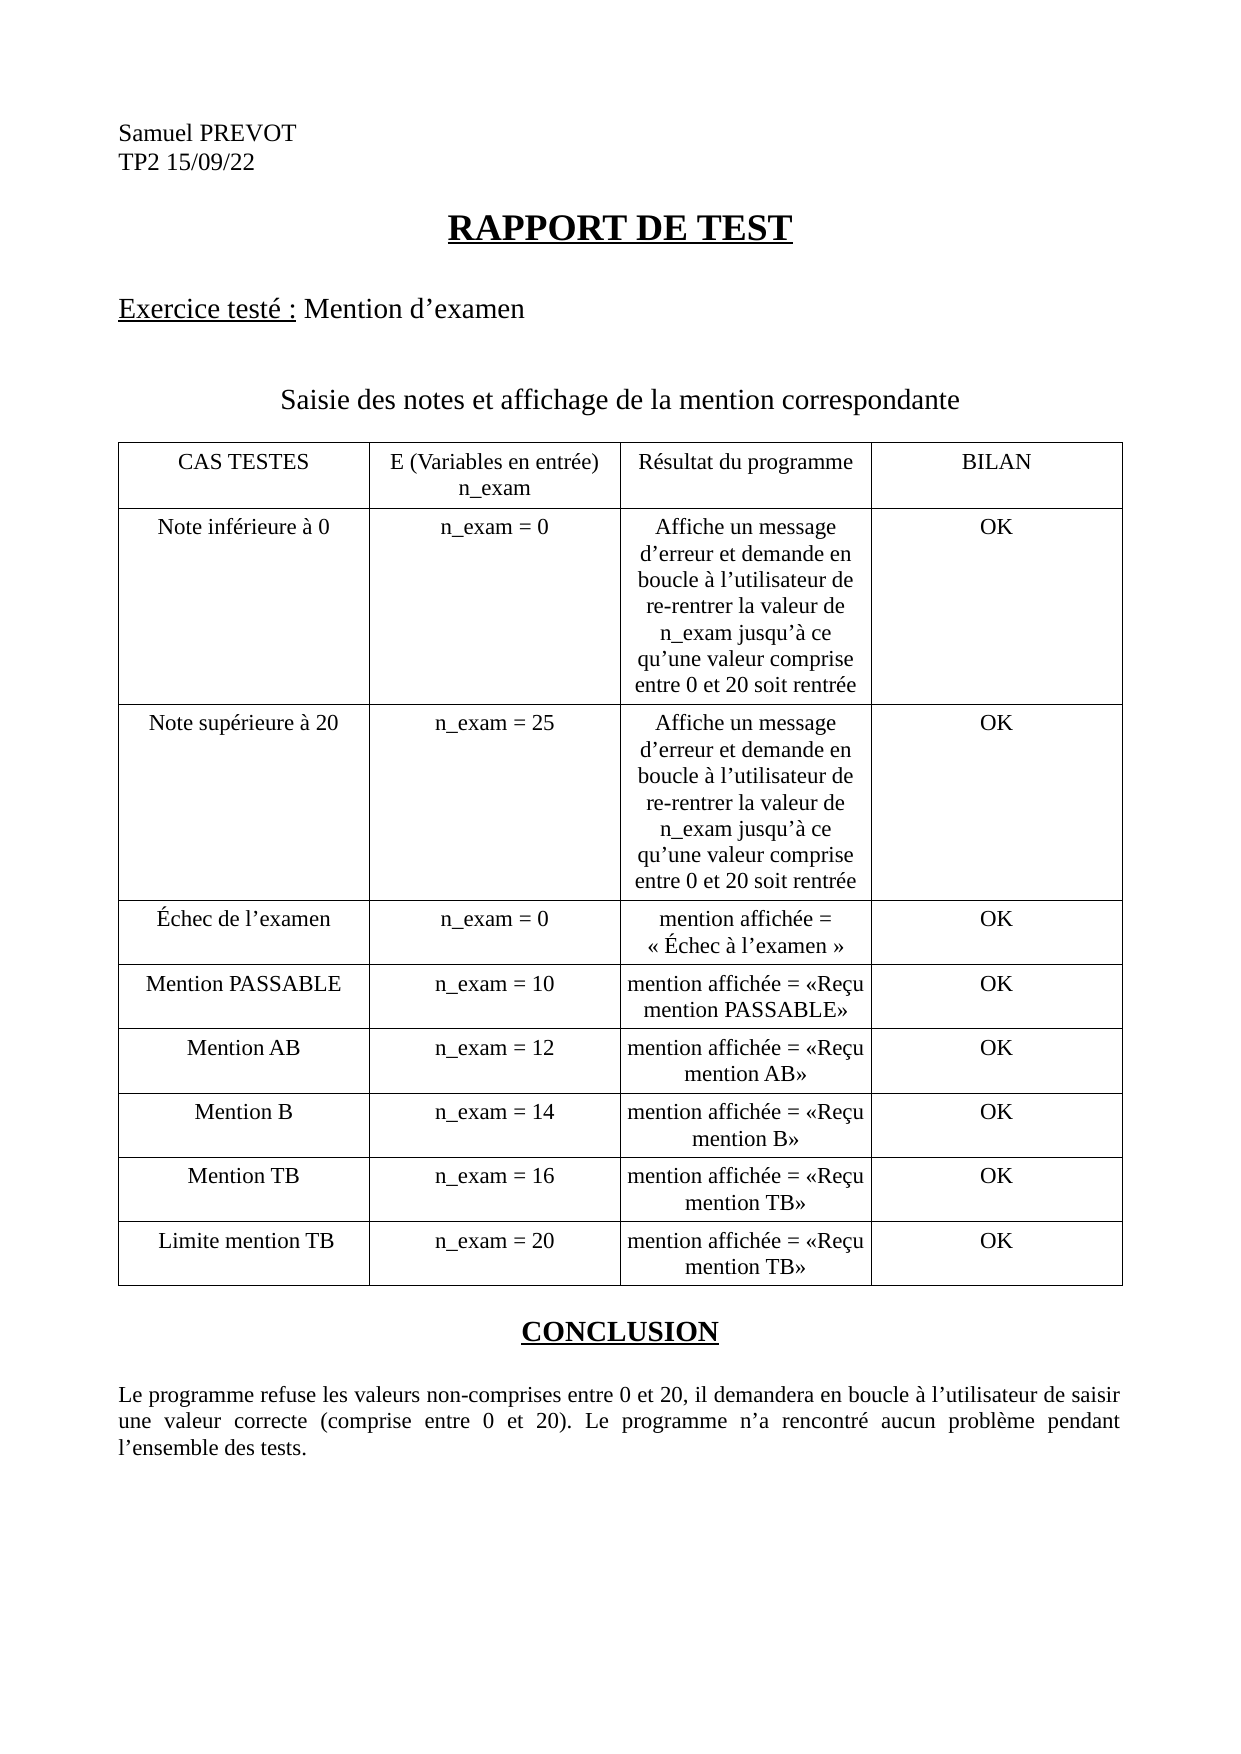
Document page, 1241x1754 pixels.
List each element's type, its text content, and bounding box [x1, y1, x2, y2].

table_cell n_exam = 10 [370, 965, 620, 1028]
table_cell OK [872, 509, 1122, 704]
table_cell mention affichée = «Reçu mention B» [621, 1094, 871, 1157]
table_cell Limite mention TB [119, 1222, 369, 1285]
table_cell mention affichée = «Reçu mention PASSABLE» [621, 965, 871, 1028]
table_cell mention affichée = «Reçu mention TB» [621, 1158, 871, 1221]
text Exercice testé : Mention d’examen [118, 291, 1122, 325]
table_cell n_exam = 25 [370, 705, 620, 900]
table_cell mention affichée = «Reçu mention AB» [621, 1029, 871, 1092]
table_header Résultat du programme [621, 443, 871, 508]
table_cell n_exam = 0 [370, 509, 620, 704]
table_cell Mention B [119, 1094, 369, 1157]
table_cell n_exam = 14 [370, 1094, 620, 1157]
table_cell OK [872, 705, 1122, 900]
table_cell Affiche un message d’erreur et demande en boucle à l’utilisateur de re-rentrer la valeur de n_exam jusqu’à ce qu’une valeur comprise entre 0 et 20 soit rentrée [621, 705, 871, 900]
text CONCLUSION [118, 1314, 1122, 1348]
table_cell OK [872, 1029, 1122, 1092]
table_cell Affiche un message d’erreur et demande en boucle à l’utilisateur de re-rentrer la valeur de n_exam jusqu’à ce qu’une valeur comprise entre 0 et 20 soit rentrée [621, 509, 871, 704]
table_cell Note inférieure à 0 [119, 509, 369, 704]
table_cell n_exam = 12 [370, 1029, 620, 1092]
table_cell Note supérieure à 20 [119, 705, 369, 900]
text RAPPORT DE TEST [118, 205, 1122, 248]
table_cell Mention TB [119, 1158, 369, 1221]
table_cell OK [872, 1094, 1122, 1157]
table_cell Mention PASSABLE [119, 965, 369, 1028]
table_cell OK [872, 1158, 1122, 1221]
table_cell mention affichée = «Reçu mention TB» [621, 1222, 871, 1285]
table_cell OK [872, 965, 1122, 1028]
table_cell Mention AB [119, 1029, 369, 1092]
table_cell n_exam = 0 [370, 901, 620, 964]
table_cell OK [872, 901, 1122, 964]
text Le programme refuse les valeurs non-comprises entre 0 et 20, il demandera en boucle à l’utilisateur de saisir une valeur correcte (comprise entre 0 et 20). Le programme n’a rencontré aucun problème pendant l’ensemble des tests. [118, 1381, 1122, 1460]
table_cell n_exam = 20 [370, 1222, 620, 1285]
table_cell n_exam = 16 [370, 1158, 620, 1221]
table_cell mention affichée = « Échec à l’examen » [621, 901, 871, 964]
text Saisie des notes et affichage de la mention correspondante [118, 382, 1122, 416]
table_header E (Variables en entrée) n_exam [370, 443, 620, 508]
table_cell OK [872, 1222, 1122, 1285]
table_cell Échec de l’examen [119, 901, 369, 964]
table_header BILAN [872, 443, 1122, 508]
table_header CAS TESTES [119, 443, 369, 508]
